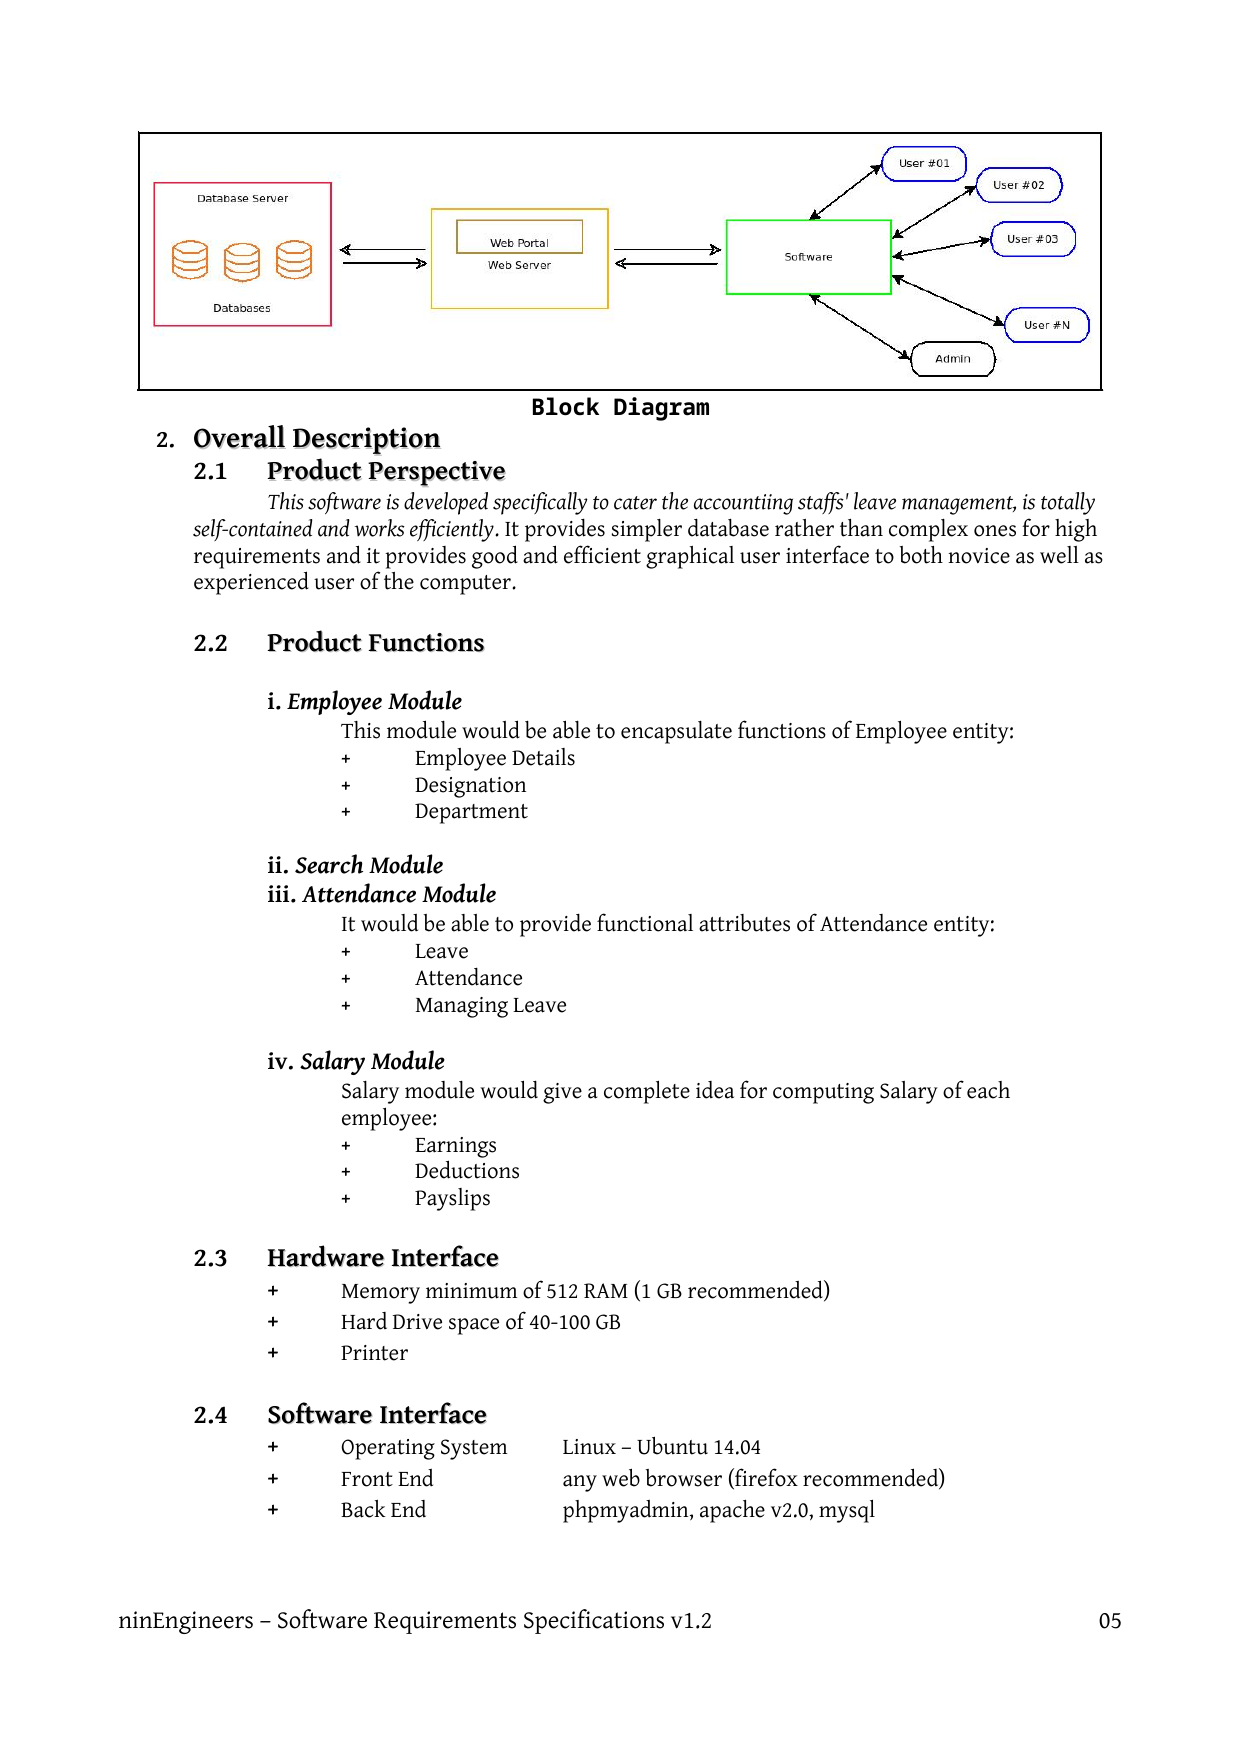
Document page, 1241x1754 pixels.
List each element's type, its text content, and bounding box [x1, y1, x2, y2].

picture [136, 130, 1104, 392]
list Block Diagram [137, 392, 1103, 422]
list Overall Description 2.1 Product Perspective This software is developed specifically to cater the accountiing staffs' leave management, is totally self-contained and works efficiently. It provides simpler database rather than complex ones for high requirements and it provides good and efficient graphical user interface to both novice as well as experienced user of the computer. 2.2 Product Functions i. Employee Module This module would be able to encapsulate functions of Employee entity: + Employee Details + Designation + Department ii. Search Module iii. Attendance Module It would be able to provide functional attributes of Attendance entity: + Leave + Attendance + Managing Leave iv. Salary Module Salary module would give a complete idea for computing Salary of each employee: + Earnings + Deductions + Payslips 2.3 Hardware Interface + Memory minimum of 512 RAM (1 GB recommended) + Hard Drive space of 40-100 GB + Printer 2.4 Software Interface + Operating System Linux – Ubuntu 14.04 + Front End any web browser (firefox recommended) + Back End phpmyadmin, apache v2.0, mysql [137, 118, 1122, 1557]
